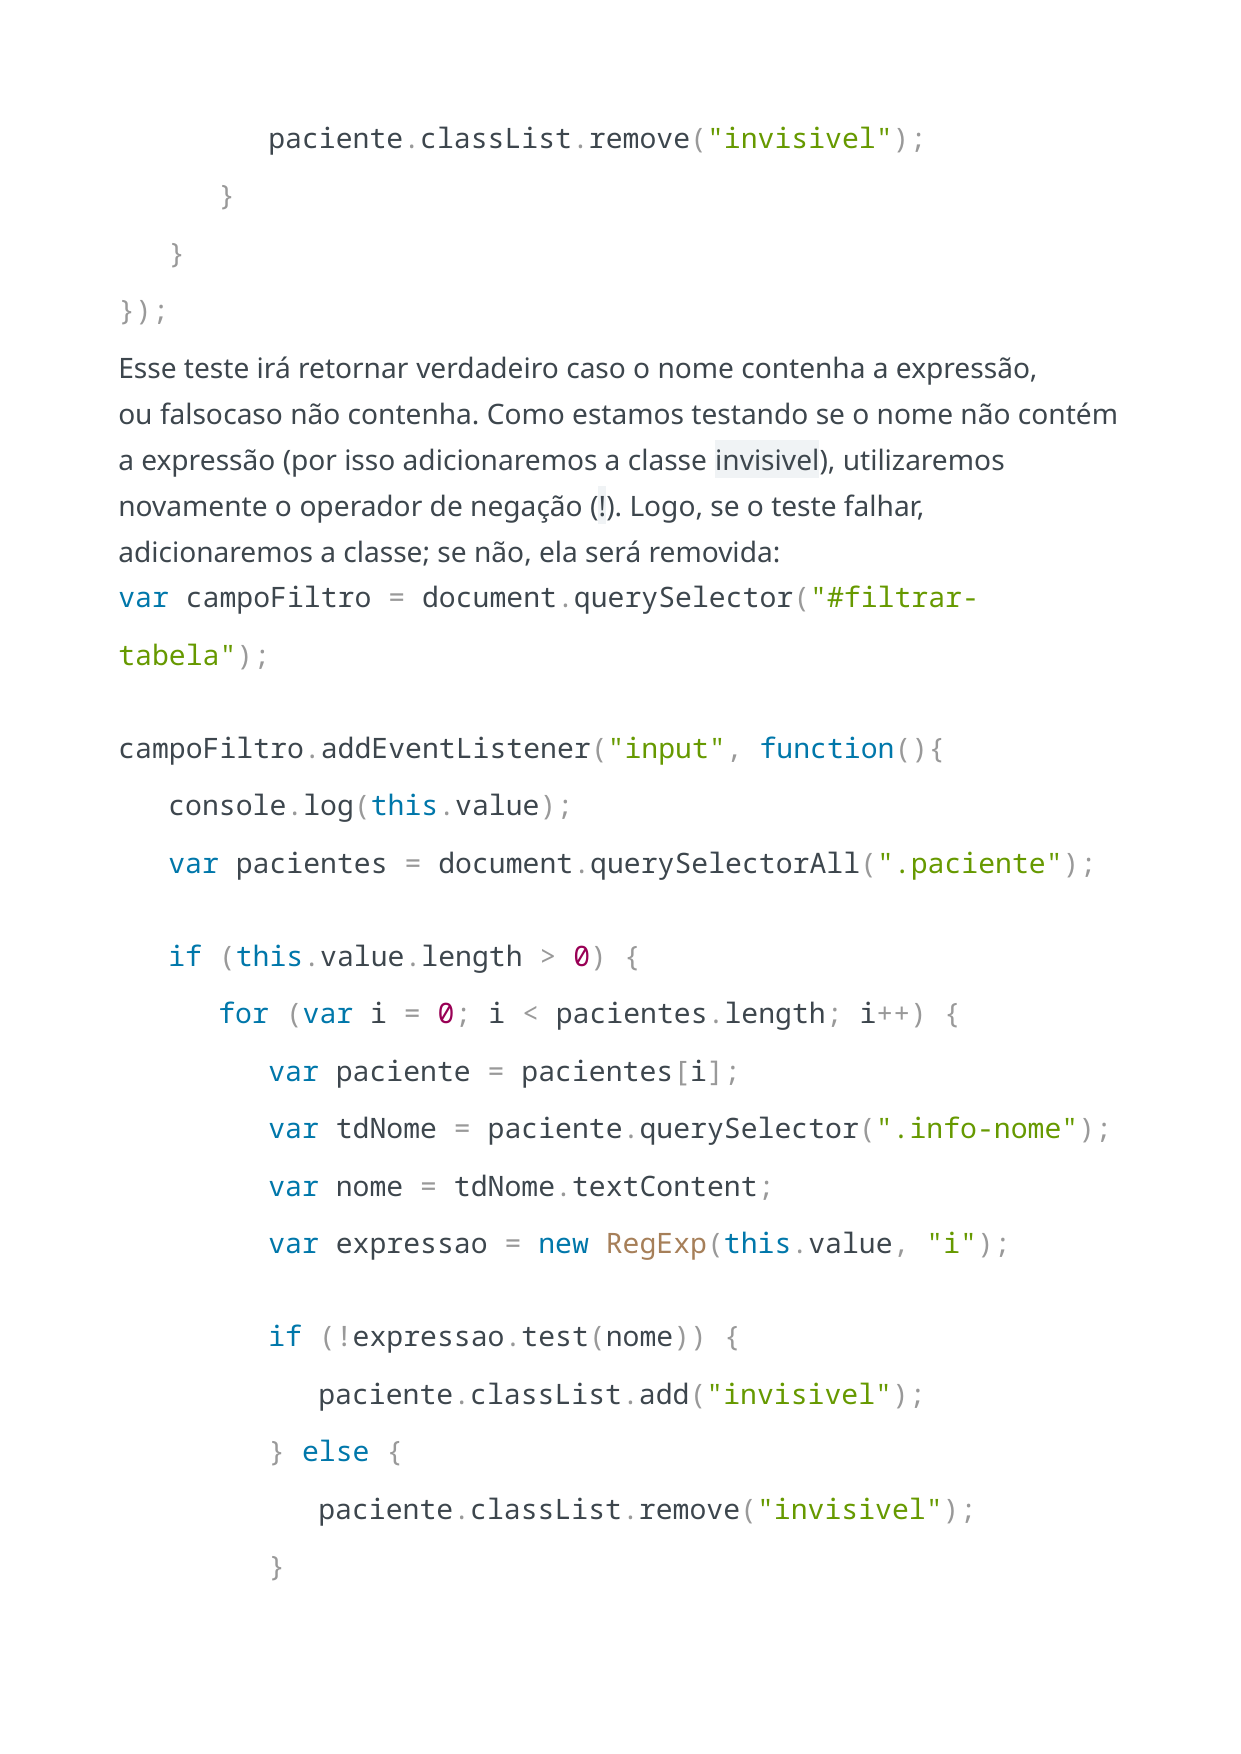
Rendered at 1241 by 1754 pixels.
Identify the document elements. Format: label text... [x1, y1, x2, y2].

text paciente.classList.add("invisivel"); [118, 1374, 1122, 1412]
text var expressao = new RegExp(this.value, "i"); [118, 1224, 1122, 1262]
text var campoFiltro = document.querySelector("#filtrar-tabela"); [118, 578, 1122, 674]
text Esse teste irá retornar verdadeiro caso o nome contenha a expressão, ou falsocaso não contenha. Como estamos testando se o nome não contém a expressão (por isso adicionaremos a classe invisivel), utilizaremos novamente o operador de negação (!). Logo, se o teste falhar, adicionaremos a classe; se não, ela será removida: [118, 348, 1122, 570]
text if (this.value.length > 0) { [118, 936, 1122, 974]
text } [118, 1547, 1122, 1585]
text } [118, 233, 1122, 271]
text console.log(this.value); [118, 786, 1122, 824]
text paciente.classList.remove("invisivel"); [118, 118, 1122, 156]
text if (!expressao.test(nome)) { [118, 1317, 1122, 1355]
text } [118, 176, 1122, 214]
text var pacientes = document.querySelectorAll(".paciente"); [118, 843, 1122, 882]
text } else { [118, 1432, 1122, 1470]
text paciente.classList.remove("invisivel"); [118, 1489, 1122, 1527]
text var paciente = pacientes[i]; [118, 1051, 1122, 1089]
text }); [118, 291, 1122, 329]
text for (var i = 0; i < pacientes.length; i++) { [118, 994, 1122, 1032]
text var tdNome = paciente.querySelector(".info-nome"); [118, 1109, 1122, 1147]
text var nome = tdNome.textContent; [118, 1166, 1122, 1204]
text campoFiltro.addEventListener("input", function(){ [118, 728, 1122, 767]
